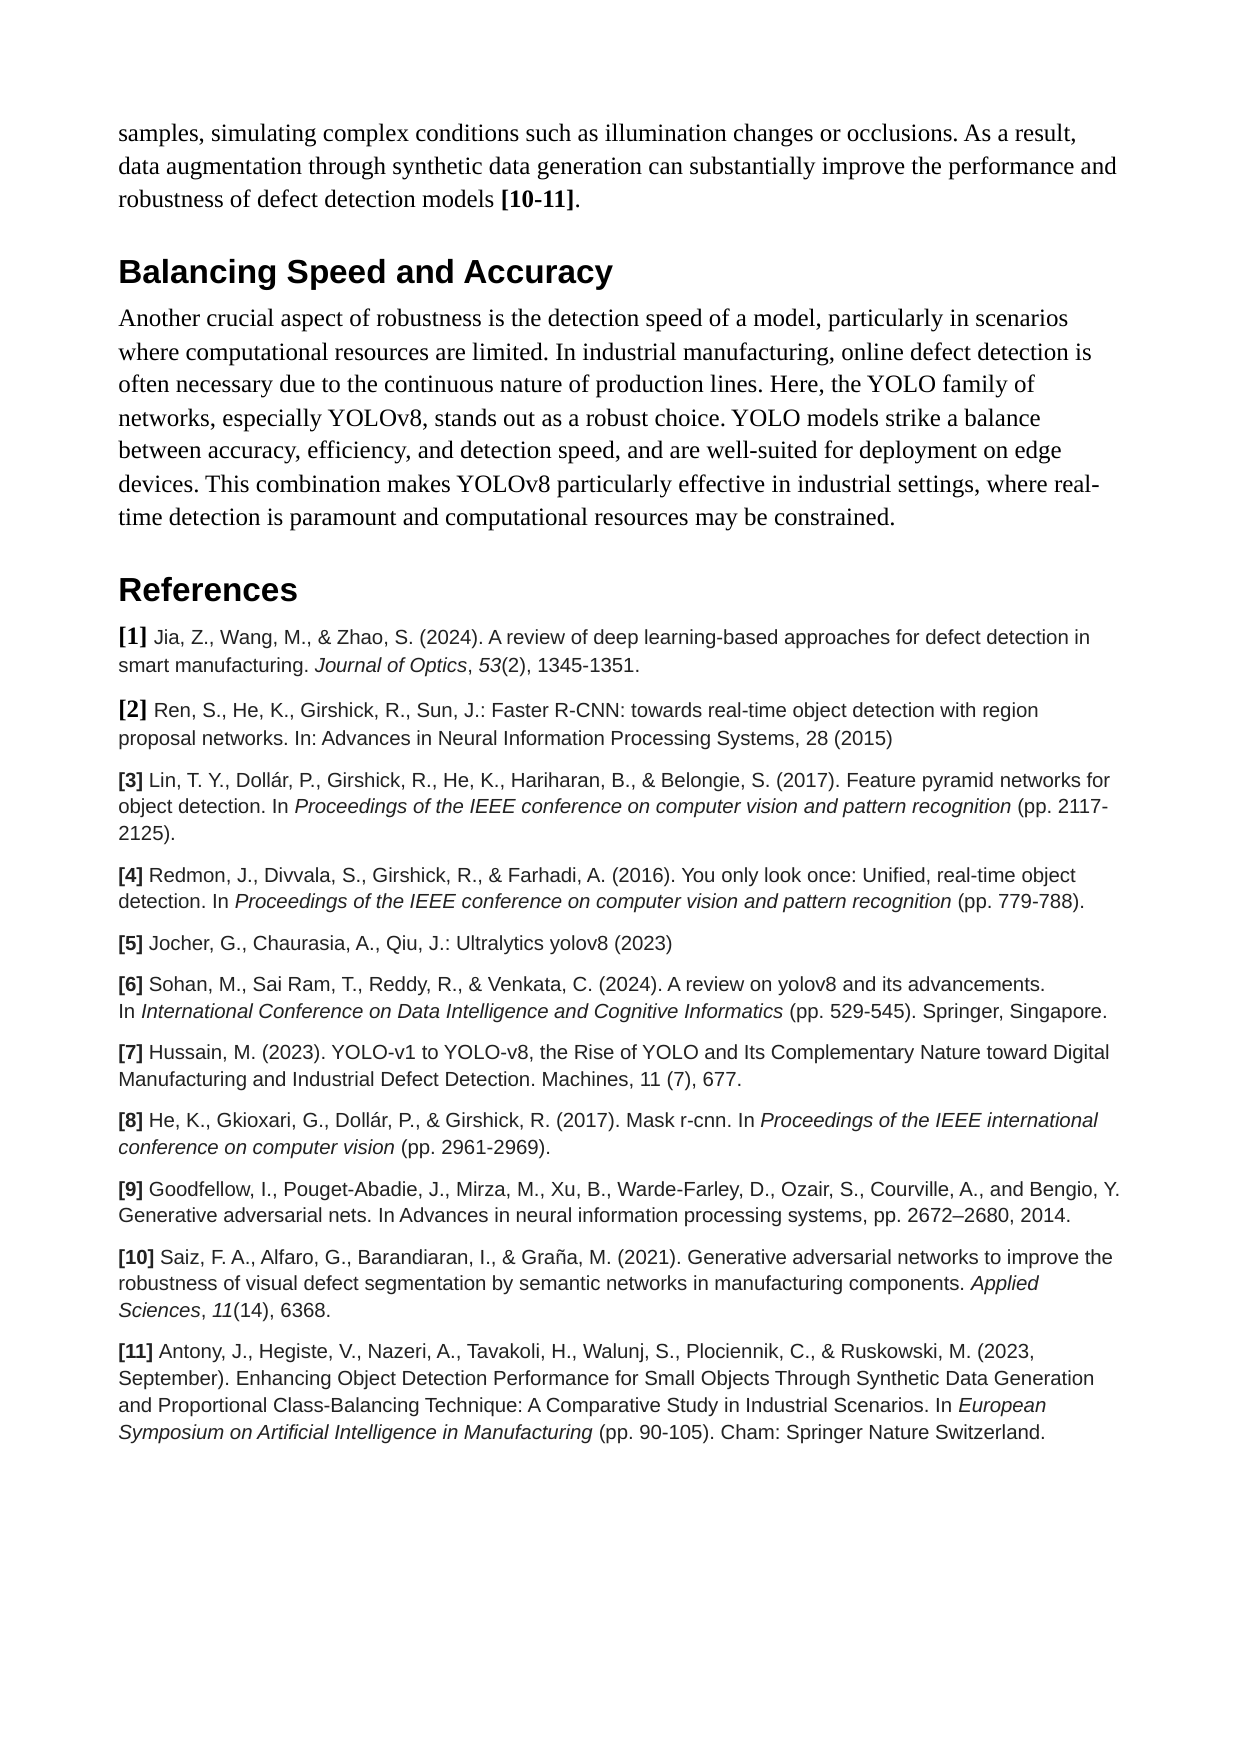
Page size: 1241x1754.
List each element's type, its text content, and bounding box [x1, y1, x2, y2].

text [11] Antony, J., Hegiste, V., Nazeri, A., Tavakoli, H., Walunj, S., Plociennik, C., & Ruskowski, M. (2023, September). Enhancing Object Detection Performance for Small Objects Through Synthetic Data Generation and Proportional Class-Balancing Technique: A Comparative Study in Industrial Scenarios. In European Symposium on Artificial Intelligence in Manufacturing (pp. 90-105). Cham: Springer Nature Switzerland. [118, 1340, 1122, 1443]
text [8] He, K., Gkioxari, G., Dollár, P., & Girshick, R. (2017). Mask r-cnn. In Proceedings of the IEEE international conference on computer vision (pp. 2961-2969). [118, 1109, 1122, 1159]
subtitle References [118, 570, 1122, 608]
text [3] Lin, T. Y., Dollár, P., Girshick, R., He, K., Hariharan, B., & Belongie, S. (2017). Feature pyramid networks for object detection. In Proceedings of the IEEE conference on computer vision and pattern recognition (pp. 2117-2125). [118, 768, 1122, 845]
text [4] Redmon, J., Divvala, S., Girshick, R., & Farhadi, A. (2016). You only look once: Unified, real-time object detection. In Proceedings of the IEEE conference on computer vision and pattern recognition (pp. 779-788). [118, 863, 1122, 913]
text [10] Saiz, F. A., Alfaro, G., Barandiaran, I., & Graña, M. (2021). Generative adversarial networks to improve the robustness of visual defect segmentation by semantic networks in manufacturing components. Applied Sciences, 11(14), 6368. [118, 1245, 1122, 1322]
text [2] Ren, S., He, K., Girshick, R., Sun, J.: Faster R-CNN: towards real-time object detection with region proposal networks. In: Advances in Neural Information Processing Systems, 28 (2015) [118, 694, 1122, 750]
text [6] Sohan, M., Sai Ram, T., Reddy, R., & Venkata, C. (2024). A review on yolov8 and its advancements. In International Conference on Data Intelligence and Cognitive Informatics (pp. 529-545). Springer, Singapore. [118, 972, 1122, 1023]
text [5] Jocher, G., Chaurasia, A., Qiu, J.: Ultralytics yolov8 (2023) [118, 931, 1122, 954]
text [9] Goodfellow, I., Pouget-Abadie, J., Mirza, M., Xu, B., Warde-Farley, D., Ozair, S., Courville, A., and Bengio, Y. Generative adversarial nets. In Advances in neural information processing systems, pp. 2672–2680, 2014. [118, 1177, 1122, 1227]
text samples, simulating complex conditions such as illumination changes or occlusions. As a result, data augmentation through synthetic data generation can substantially improve the performance and robustness of defect detection models [10-11]. [118, 118, 1122, 213]
text Another crucial aspect of robustness is the detection speed of a model, particularly in scenarios where computational resources are limited. In industrial manufacturing, online defect detection is often necessary due to the continuous nature of production lines. Here, the YOLO family of networks, especially YOLOv8, stands out as a robust choice. YOLO models strike a balance between accuracy, efficiency, and detection speed, and are well-suited for deployment on edge devices. This combination makes YOLOv8 particularly effective in industrial settings, where real-time detection is paramount and computational resources may be constrained. [118, 303, 1122, 530]
text [1] Jia, Z., Wang, M., & Zhao, S. (2024). A review of deep learning-based approaches for defect detection in smart manufacturing. Journal of Optics, 53(2), 1345-1351. [118, 621, 1122, 677]
text [7] Hussain, M. (2023). YOLO-v1 to YOLO-v8, the Rise of YOLO and Its Complementary Nature toward Digital Manufacturing and Industrial Defect Detection. Machines, 11 (7), 677. [118, 1041, 1122, 1091]
subtitle Balancing Speed and Accuracy [118, 253, 1122, 291]
